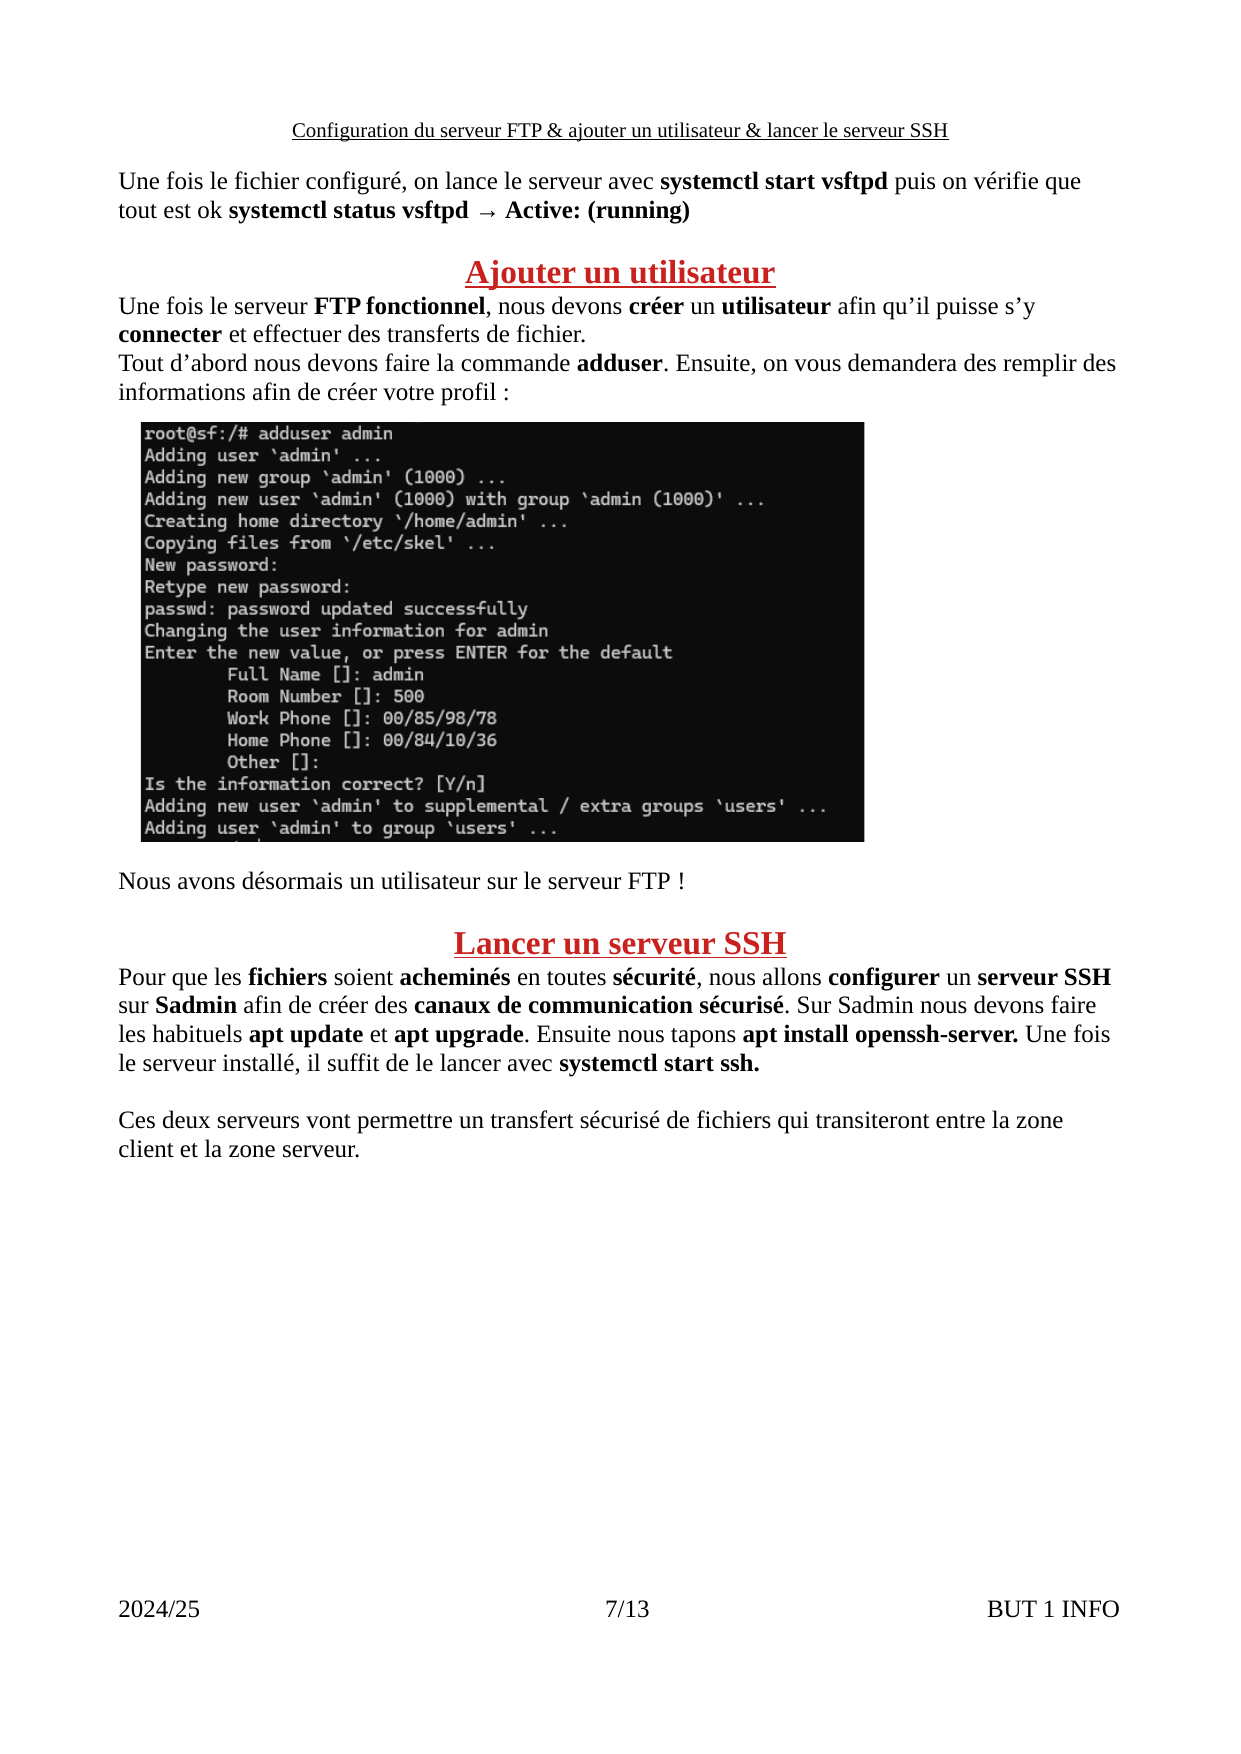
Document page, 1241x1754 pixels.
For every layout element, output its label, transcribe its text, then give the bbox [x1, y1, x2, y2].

text Une fois le fichier configuré, on lance le serveur avec systemctl start vsftpd puis on vérifie que tout est ok systemctl status vsftpd → Active: (running) [118, 166, 1122, 224]
text Ajouter un utilisateur [118, 252, 1122, 291]
text Configuration du serveur FTP & ajouter un utilisateur & lancer le serveur SSH [118, 118, 1122, 142]
text Lancer un serveur SSH [118, 923, 1122, 962]
text Nous avons désormais un utilisateur sur le serveur FTP ! [118, 866, 1122, 894]
text 2024/25 7/13 BUT 1 INFO [118, 1594, 1122, 1623]
text Tout d’abord nous devons faire la commande adduser. Ensuite, on vous demandera des remplir des informations afin de créer votre profil : [118, 348, 1122, 406]
picture [140, 422, 865, 842]
text Ces deux serveurs vont permettre un transfert sécurisé de fichiers qui transiteront entre la zone client et la zone serveur. [118, 1105, 1122, 1163]
text Pour que les fichiers soient acheminés en toutes sécurité, nous allons configurer un serveur SSH sur Sadmin afin de créer des canaux de communication sécurisé. Sur Sadmin nous devons faire les habituels apt update et apt upgrade. Ensuite nous tapons apt install openssh-server. Une fois le serveur installé, il suffit de le lancer avec systemctl start ssh. [118, 962, 1122, 1077]
text Une fois le serveur FTP fonctionnel, nous devons créer un utilisateur afin qu’il puisse s’y connecter et effectuer des transferts de fichier. [118, 291, 1122, 348]
